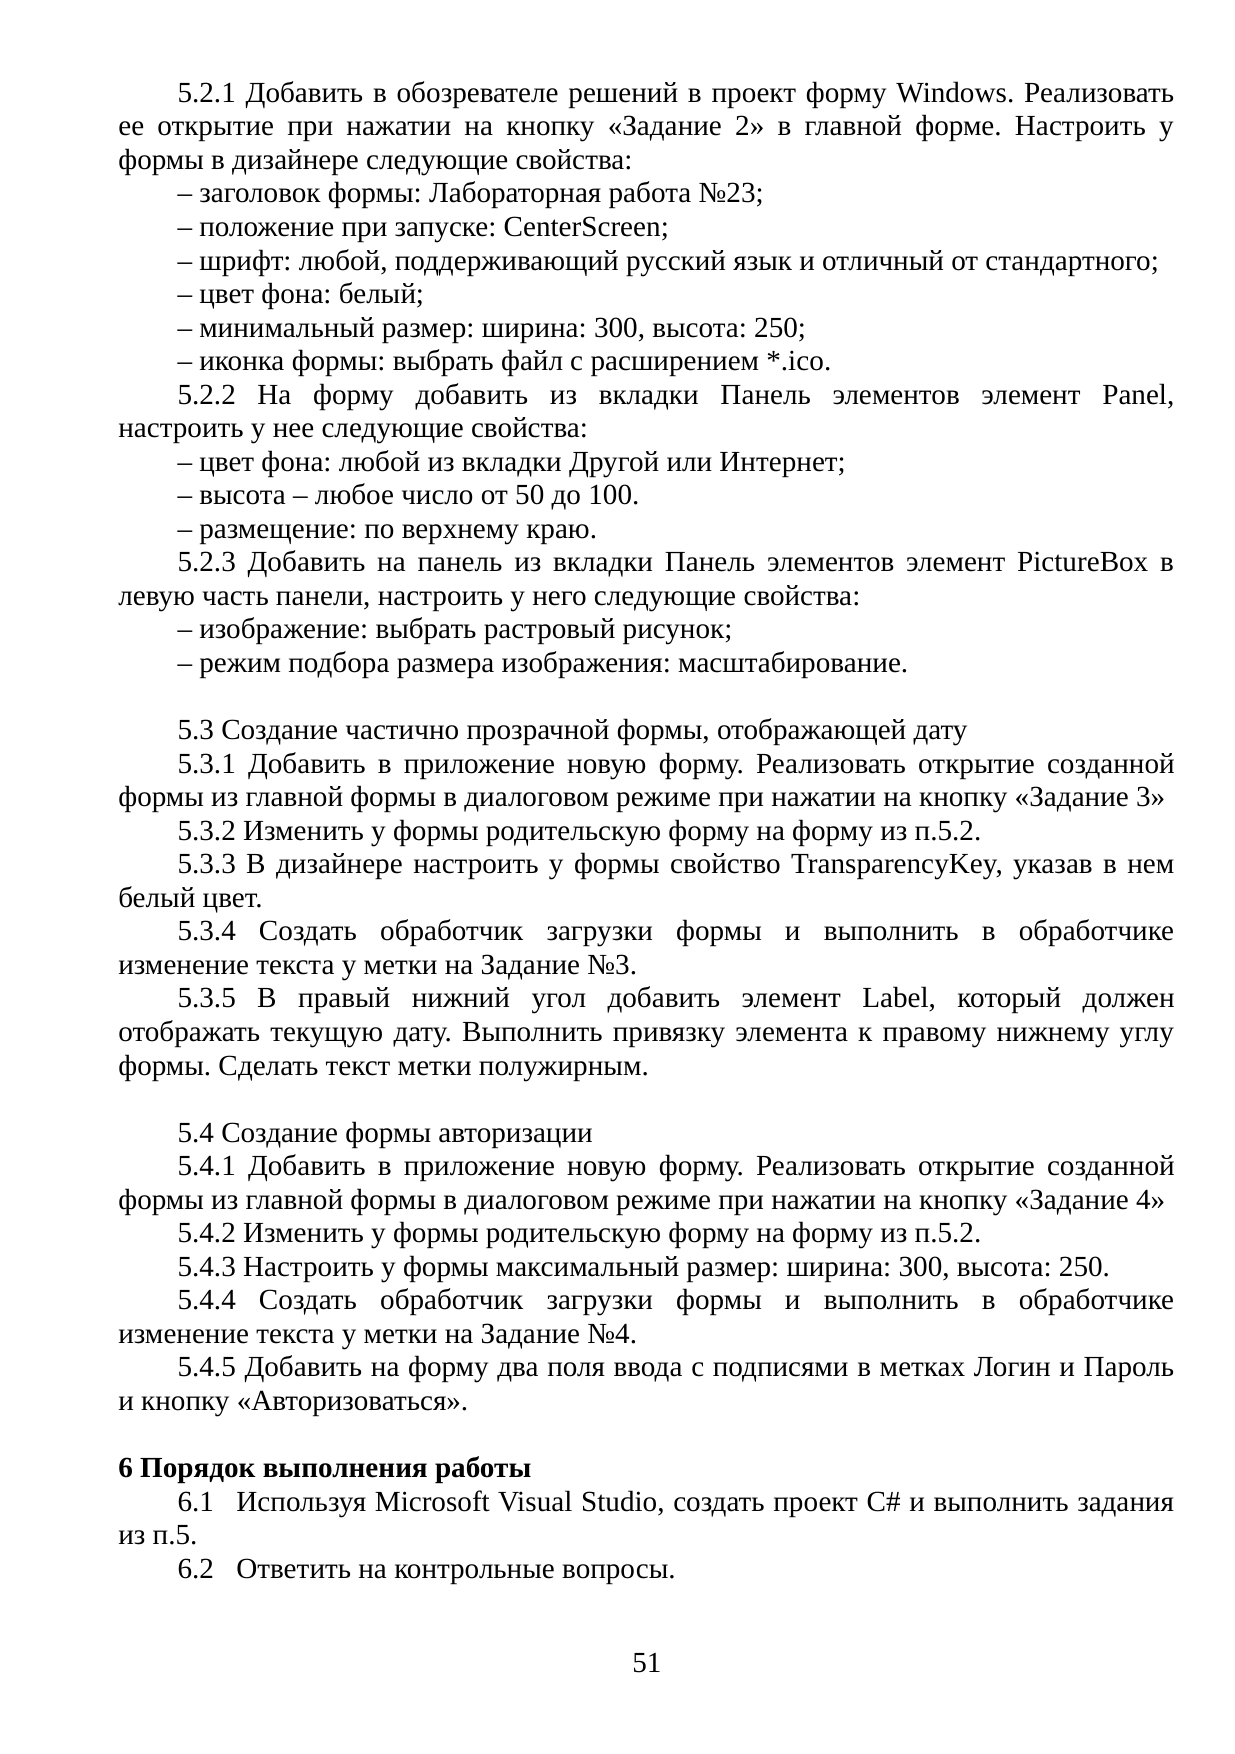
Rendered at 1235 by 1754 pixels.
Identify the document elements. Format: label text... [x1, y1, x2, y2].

text – высота – любое число от 50 до 100. [118, 477, 1175, 511]
text – иконка формы: выбрать файл с расширением *.ico. [118, 343, 1175, 377]
text 5.3.5 В правый нижний угол добавить элемент Label, который должен отображать текущую дату. Выполнить привязку элемента к правому нижнему углу формы. Сделать текст метки полужирным. [118, 981, 1175, 1081]
text 5.2.2 На форму добавить из вкладки Панель элементов элемент Panel, настроить у нее следующие свойства: [118, 377, 1175, 444]
text – цвет фона: белый; [118, 276, 1175, 310]
text 5.4.1 Добавить в приложение новую форму. Реализовать открытие созданной формы из главной формы в диалоговом режиме при нажатии на кнопку «Задание 4» [118, 1148, 1175, 1215]
text 5.4.4 Создать обработчик загрузки формы и выполнить в обработчике изменение текста у метки на Задание №4. [118, 1282, 1175, 1349]
text – шрифт: любой, поддерживающий русский язык и отличный от стандартного; [118, 243, 1175, 276]
text 5.3.3 В дизайнере настроить у формы свойство TransparencyKey, указав в нем белый цвет. [118, 846, 1175, 913]
text 5.4.5 Добавить на форму два поля ввода с подписями в метках Логин и Пароль и кнопку «Авторизоваться». [118, 1349, 1175, 1417]
text – положение при запуске: CenterScreen; [118, 209, 1175, 243]
text 5.4.3 Настроить у формы максимальный размер: ширина: 300, высота: 250. [118, 1249, 1175, 1282]
text – заголовок формы: Лабораторная работа №23; [118, 176, 1175, 209]
text – изображение: выбрать растровый рисунок; [118, 612, 1175, 645]
text – режим подбора размера изображения: масштабирование. [118, 645, 1175, 679]
text 5.4.2 Изменить у формы родительскую форму на форму из п.5.2. [118, 1215, 1175, 1249]
text 5.3 Создание частично прозрачной формы, отображающей дату [118, 712, 1175, 746]
text – цвет фона: любой из вкладки Другой или Интернет; [118, 444, 1175, 477]
text 5.3.2 Изменить у формы родительскую форму на форму из п.5.2. [118, 813, 1175, 846]
text – размещение: по верхнему краю. [118, 511, 1175, 544]
text 6.1 Используя Microsoft Visual Studio, создать проект C# и выполнить задания из п.5. [118, 1484, 1175, 1551]
text 6.2 Ответить на контрольные вопросы. [118, 1551, 1175, 1584]
text 5.2.3 Добавить на панель из вкладки Панель элементов элемент PictureBox в левую часть панели, настроить у него следующие свойства: [118, 544, 1175, 612]
text 6 Порядок выполнения работы [118, 1450, 1175, 1484]
text 5.2.1 Добавить в обозревателе решений в проект форму Windows. Реализовать ее открытие при нажатии на кнопку «Задание 2» в главной форме. Настроить у формы в дизайнере следующие свойства: [118, 75, 1175, 176]
text 5.3.4 Создать обработчик загрузки формы и выполнить в обработчике изменение текста у метки на Задание №3. [118, 913, 1175, 981]
text 5.4 Создание формы авторизации [118, 1115, 1175, 1148]
text – минимальный размер: ширина: 300, высота: 250; [118, 310, 1175, 343]
text 5.3.1 Добавить в приложение новую форму. Реализовать открытие созданной формы из главной формы в диалоговом режиме при нажатии на кнопку «Задание 3» [118, 746, 1175, 813]
